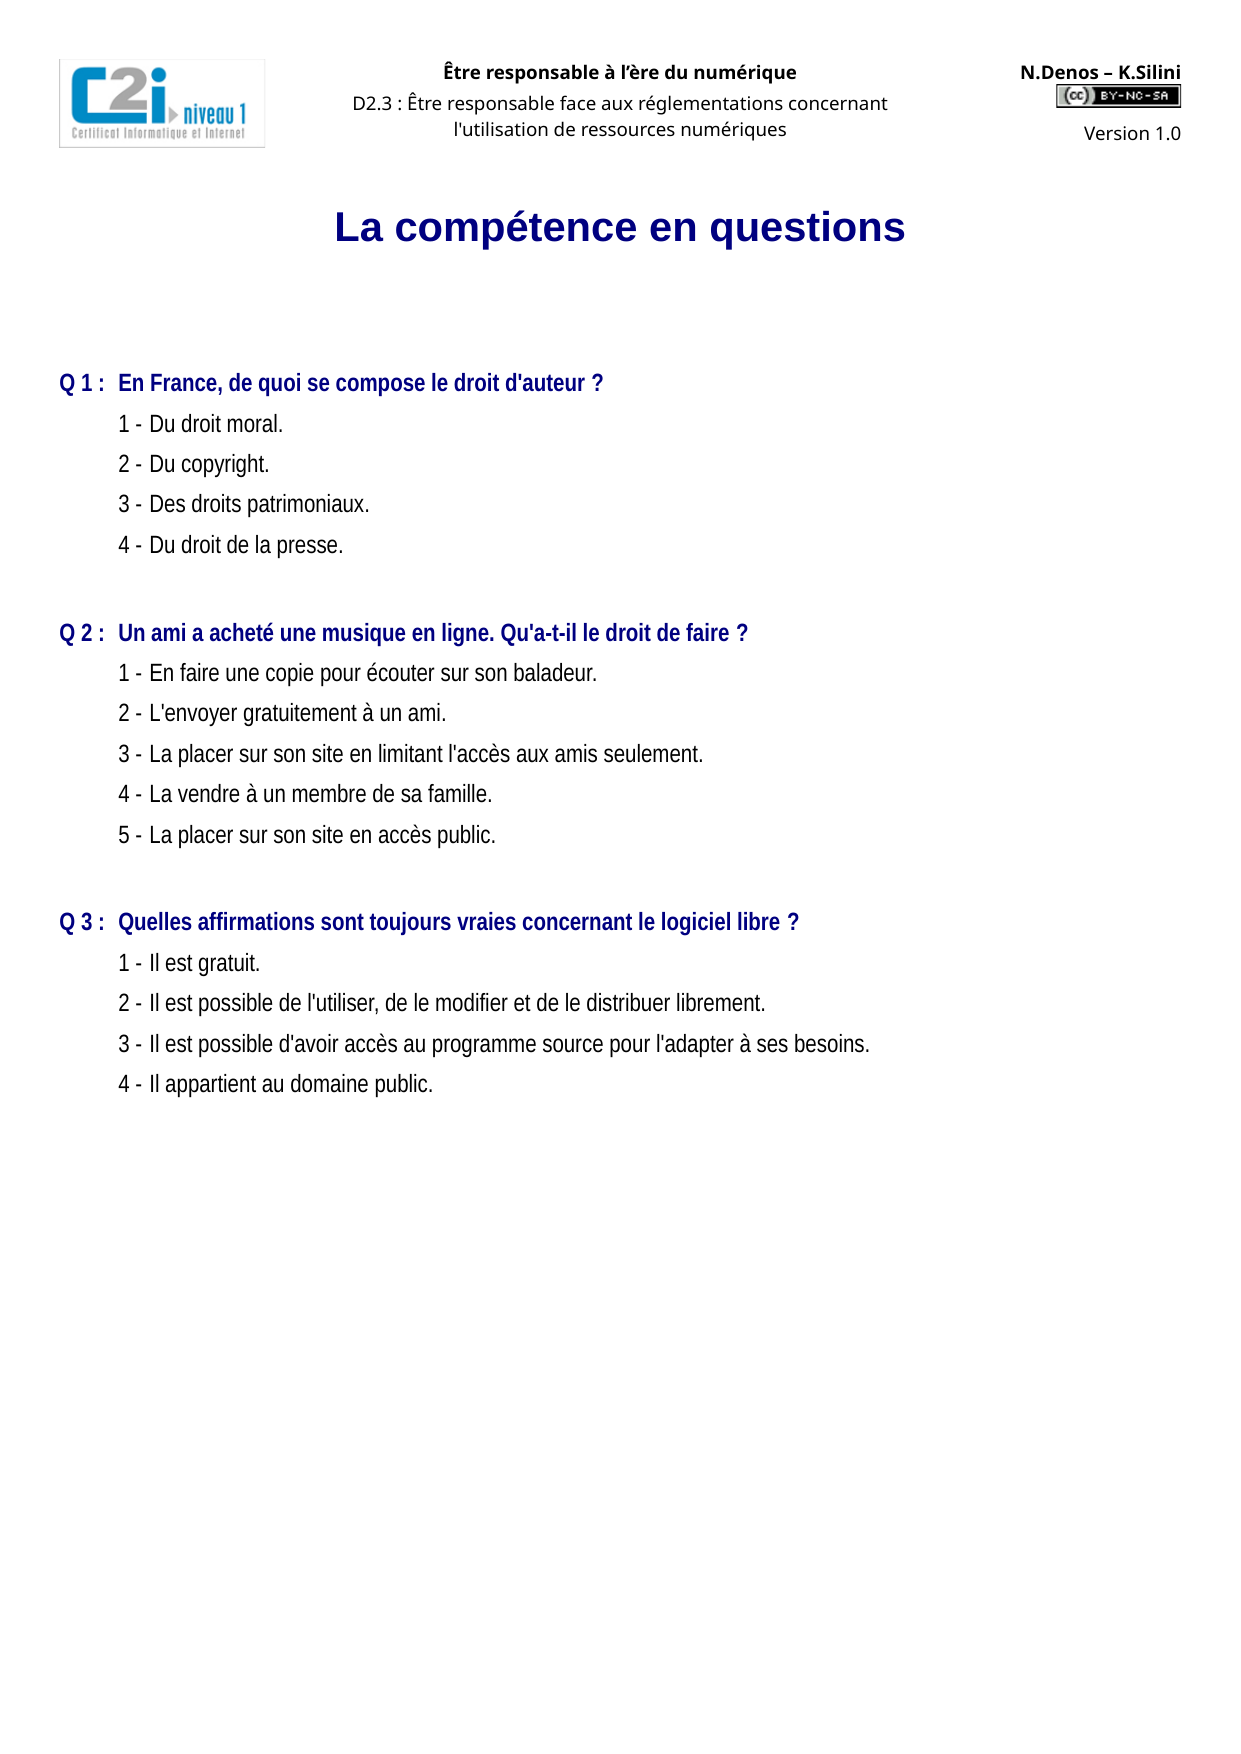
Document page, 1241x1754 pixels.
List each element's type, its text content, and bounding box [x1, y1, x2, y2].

subtitle La compétence en questions [59, 202, 1181, 250]
subtitle Du droit moral. [118, 409, 1181, 437]
subtitle La vendre à un membre de sa famille. [118, 779, 1181, 808]
subtitle La placer sur son site en limitant l'accès aux amis seulement. [118, 739, 1181, 767]
subtitle Un ami a acheté une musique en ligne. Qu'a-t-il le droit de faire ? [59, 618, 1181, 646]
subtitle La placer sur son site en accès public. [118, 820, 1181, 848]
subtitle Il est possible de l'utiliser, de le modifier et de le distribuer librement. [118, 988, 1181, 1017]
picture [1056, 84, 1182, 108]
subtitle Il appartient au domaine public. [118, 1069, 1181, 1098]
subtitle Du copyright. [118, 449, 1181, 478]
subtitle En faire une copie pour écouter sur son baladeur. [118, 658, 1181, 687]
subtitle Il est possible d'avoir accès au programme source pour l'adapter à ses besoins. [118, 1029, 1181, 1057]
subtitle Il est gratuit. [118, 948, 1181, 976]
subtitle Des droits patrimoniaux. [118, 489, 1181, 518]
subtitle L'envoyer gratuitement à un ami. [118, 698, 1181, 727]
picture [59, 59, 266, 148]
subtitle Du droit de la presse. [118, 530, 1181, 558]
subtitle En France, de quoi se compose le droit d'auteur ? [59, 368, 1181, 397]
subtitle Quelles affirmations sont toujours vraies concernant le logiciel libre ? [59, 907, 1181, 936]
